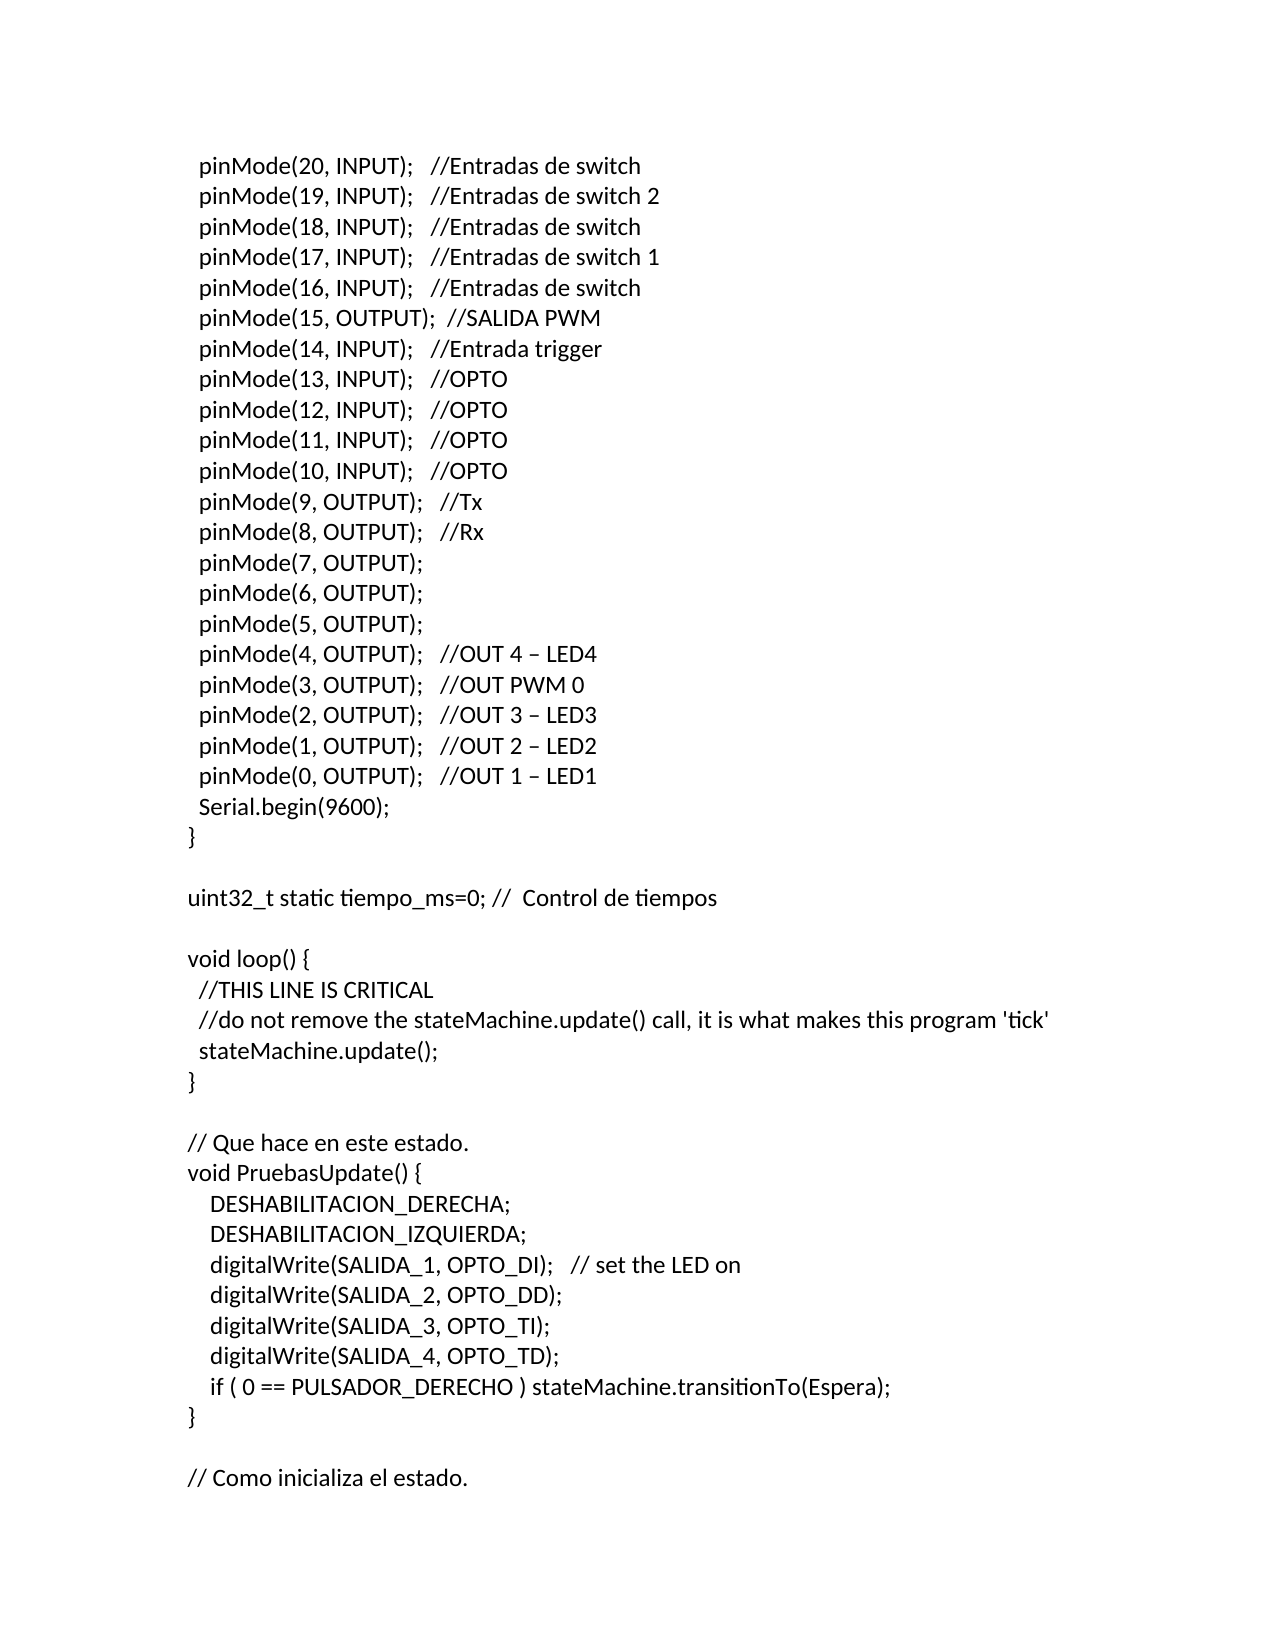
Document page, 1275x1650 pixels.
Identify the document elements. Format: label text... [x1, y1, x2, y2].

text DESHABILITACION_IZQUIERDA; [187, 1218, 1087, 1249]
text digitalWrite(SALIDA_4, OPTO_TD); [187, 1340, 1087, 1371]
text void PruebasUpdate() { [187, 1157, 1087, 1188]
text pinMode(14, INPUT); //Entrada trigger [187, 333, 1087, 364]
text pinMode(3, OUTPUT); //OUT PWM 0 [187, 669, 1087, 699]
text digitalWrite(SALIDA_1, OPTO_DI); // set the LED on [187, 1249, 1087, 1279]
text DESHABILITACION_DERECHA; [187, 1188, 1087, 1218]
text void loop() { [187, 943, 1087, 974]
text pinMode(11, INPUT); //OPTO [187, 425, 1087, 455]
text // Que hace en este estado. [187, 1127, 1087, 1157]
text pinMode(5, OUTPUT); [187, 608, 1087, 638]
text Serial.begin(9600); [187, 791, 1087, 821]
text } [187, 1401, 1087, 1432]
text pinMode(10, INPUT); //OPTO [187, 455, 1087, 486]
text pinMode(8, OUTPUT); //Rx [187, 516, 1087, 547]
text } [187, 1066, 1087, 1096]
text pinMode(1, OUTPUT); //OUT 2 – LED2 [187, 730, 1087, 760]
text uint32_t static tiempo_ms=0; // Control de tiempos [187, 882, 1087, 913]
text pinMode(6, OUTPUT); [187, 577, 1087, 608]
text digitalWrite(SALIDA_2, OPTO_DD); [187, 1279, 1087, 1310]
text } [187, 821, 1087, 852]
text pinMode(7, OUTPUT); [187, 547, 1087, 577]
text pinMode(12, INPUT); //OPTO [187, 394, 1087, 425]
text pinMode(16, INPUT); //Entradas de switch [187, 272, 1087, 303]
text stateMachine.update(); [187, 1035, 1087, 1066]
text pinMode(15, OUTPUT); //SALIDA PWM [187, 303, 1087, 333]
text digitalWrite(SALIDA_3, OPTO_TI); [187, 1310, 1087, 1340]
text pinMode(17, INPUT); //Entradas de switch 1 [187, 242, 1087, 272]
text pinMode(9, OUTPUT); //Tx [187, 486, 1087, 516]
text pinMode(0, OUTPUT); //OUT 1 – LED1 [187, 760, 1087, 791]
text pinMode(20, INPUT); //Entradas de switch [187, 150, 1087, 181]
text pinMode(2, OUTPUT); //OUT 3 – LED3 [187, 699, 1087, 730]
text if ( 0 == PULSADOR_DERECHO ) stateMachine.transitionTo(Espera); [187, 1371, 1087, 1401]
text pinMode(18, INPUT); //Entradas de switch [187, 211, 1087, 242]
text //THIS LINE IS CRITICAL [187, 974, 1087, 1004]
text pinMode(19, INPUT); //Entradas de switch 2 [187, 181, 1087, 211]
text pinMode(4, OUTPUT); //OUT 4 – LED4 [187, 638, 1087, 669]
text //do not remove the stateMachine.update() call, it is what makes this program 'tick' [187, 1004, 1087, 1035]
text pinMode(13, INPUT); //OPTO [187, 364, 1087, 394]
text // Como inicializa el estado. [187, 1462, 1087, 1493]
